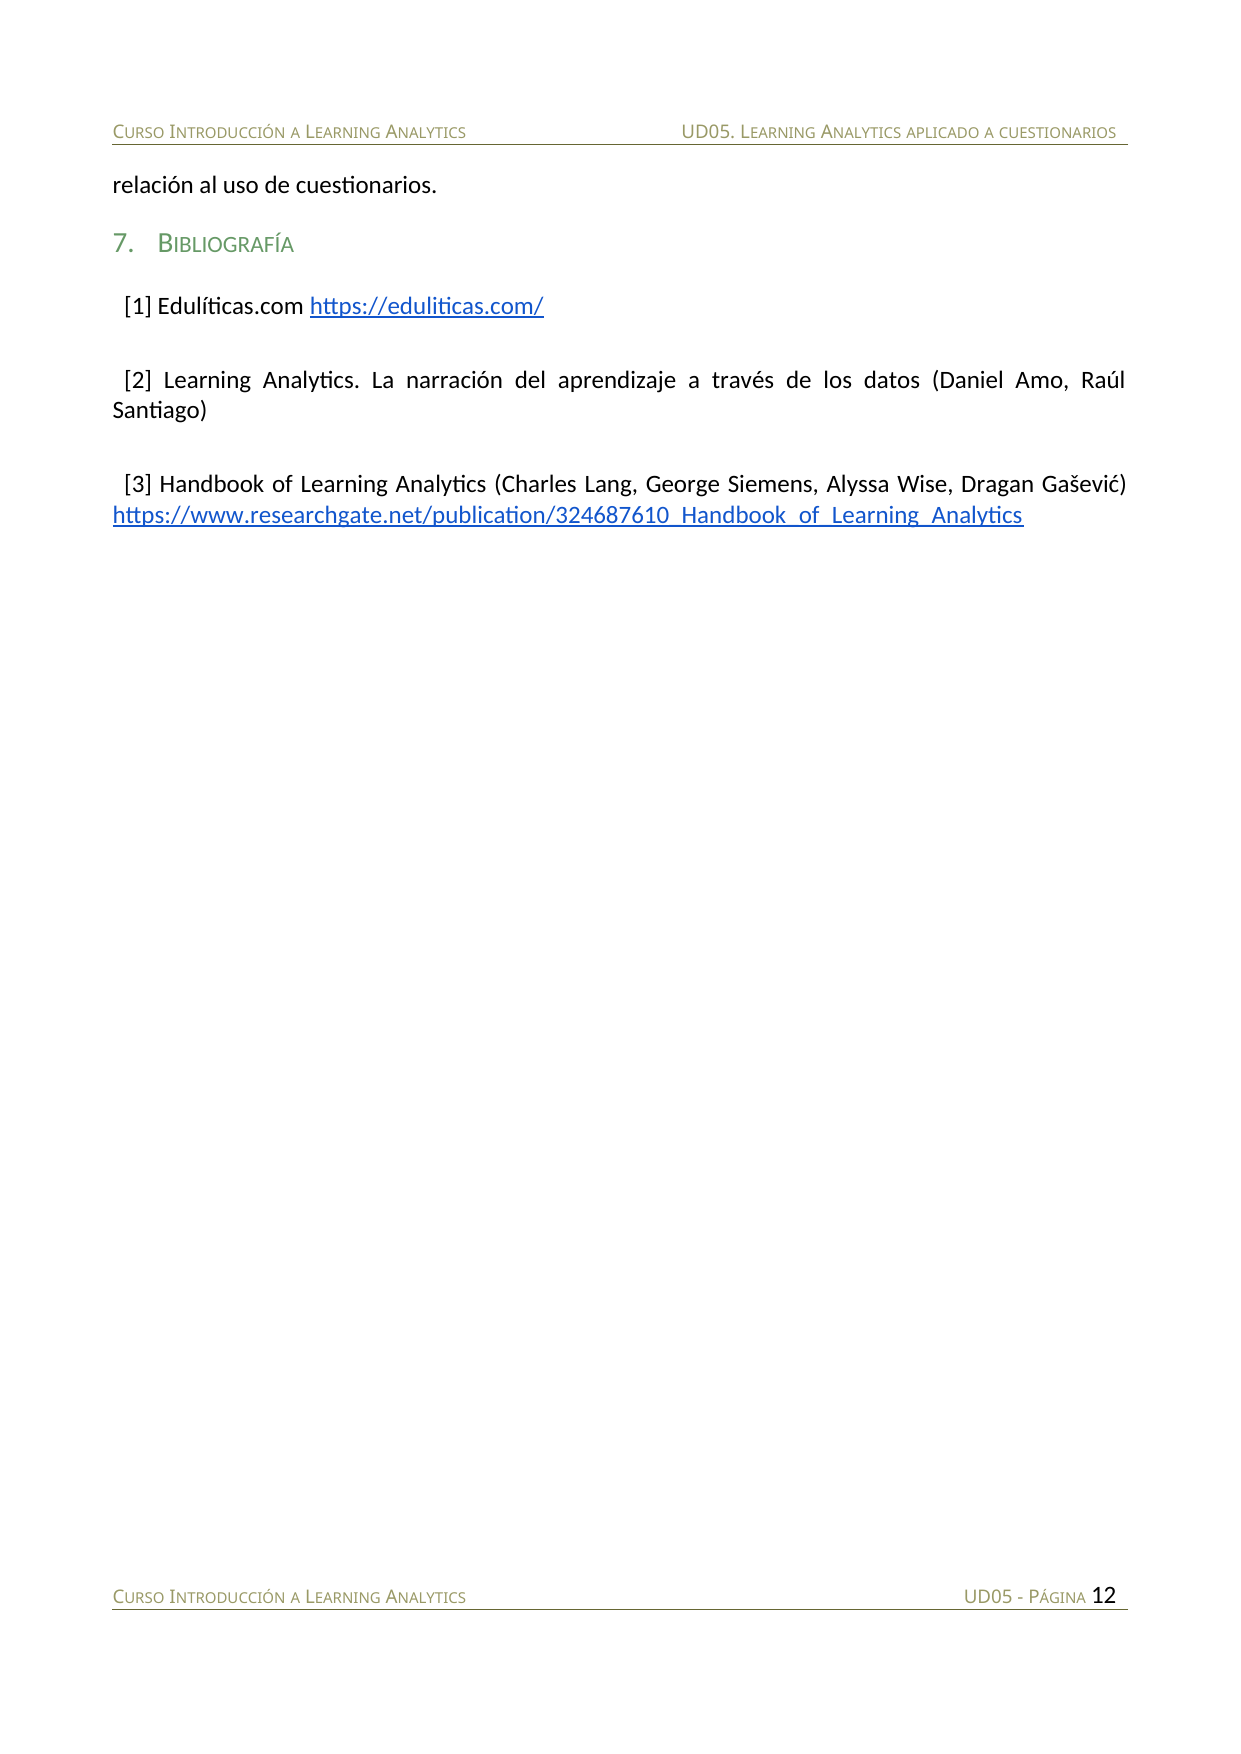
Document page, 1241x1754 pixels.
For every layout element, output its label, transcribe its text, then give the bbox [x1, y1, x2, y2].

subtitle Bibliografía [112, 224, 1128, 260]
text [1] Edulíticas.com https://eduliticas.com/ [112, 290, 1128, 321]
text [3] Handbook of Learning Analytics (Charles Lang, George Siemens, Alyssa Wise, Dragan Gašević) https://www.researchgate.net/publication/324687610_Handbook_of_Learning_Analytics [112, 468, 1128, 529]
text [2] Learning Analytics. La narración del aprendizaje a través de los datos (Daniel Amo, Raúl Santiago) [112, 364, 1128, 425]
text relación al uso de cuestionarios. [112, 169, 1128, 199]
